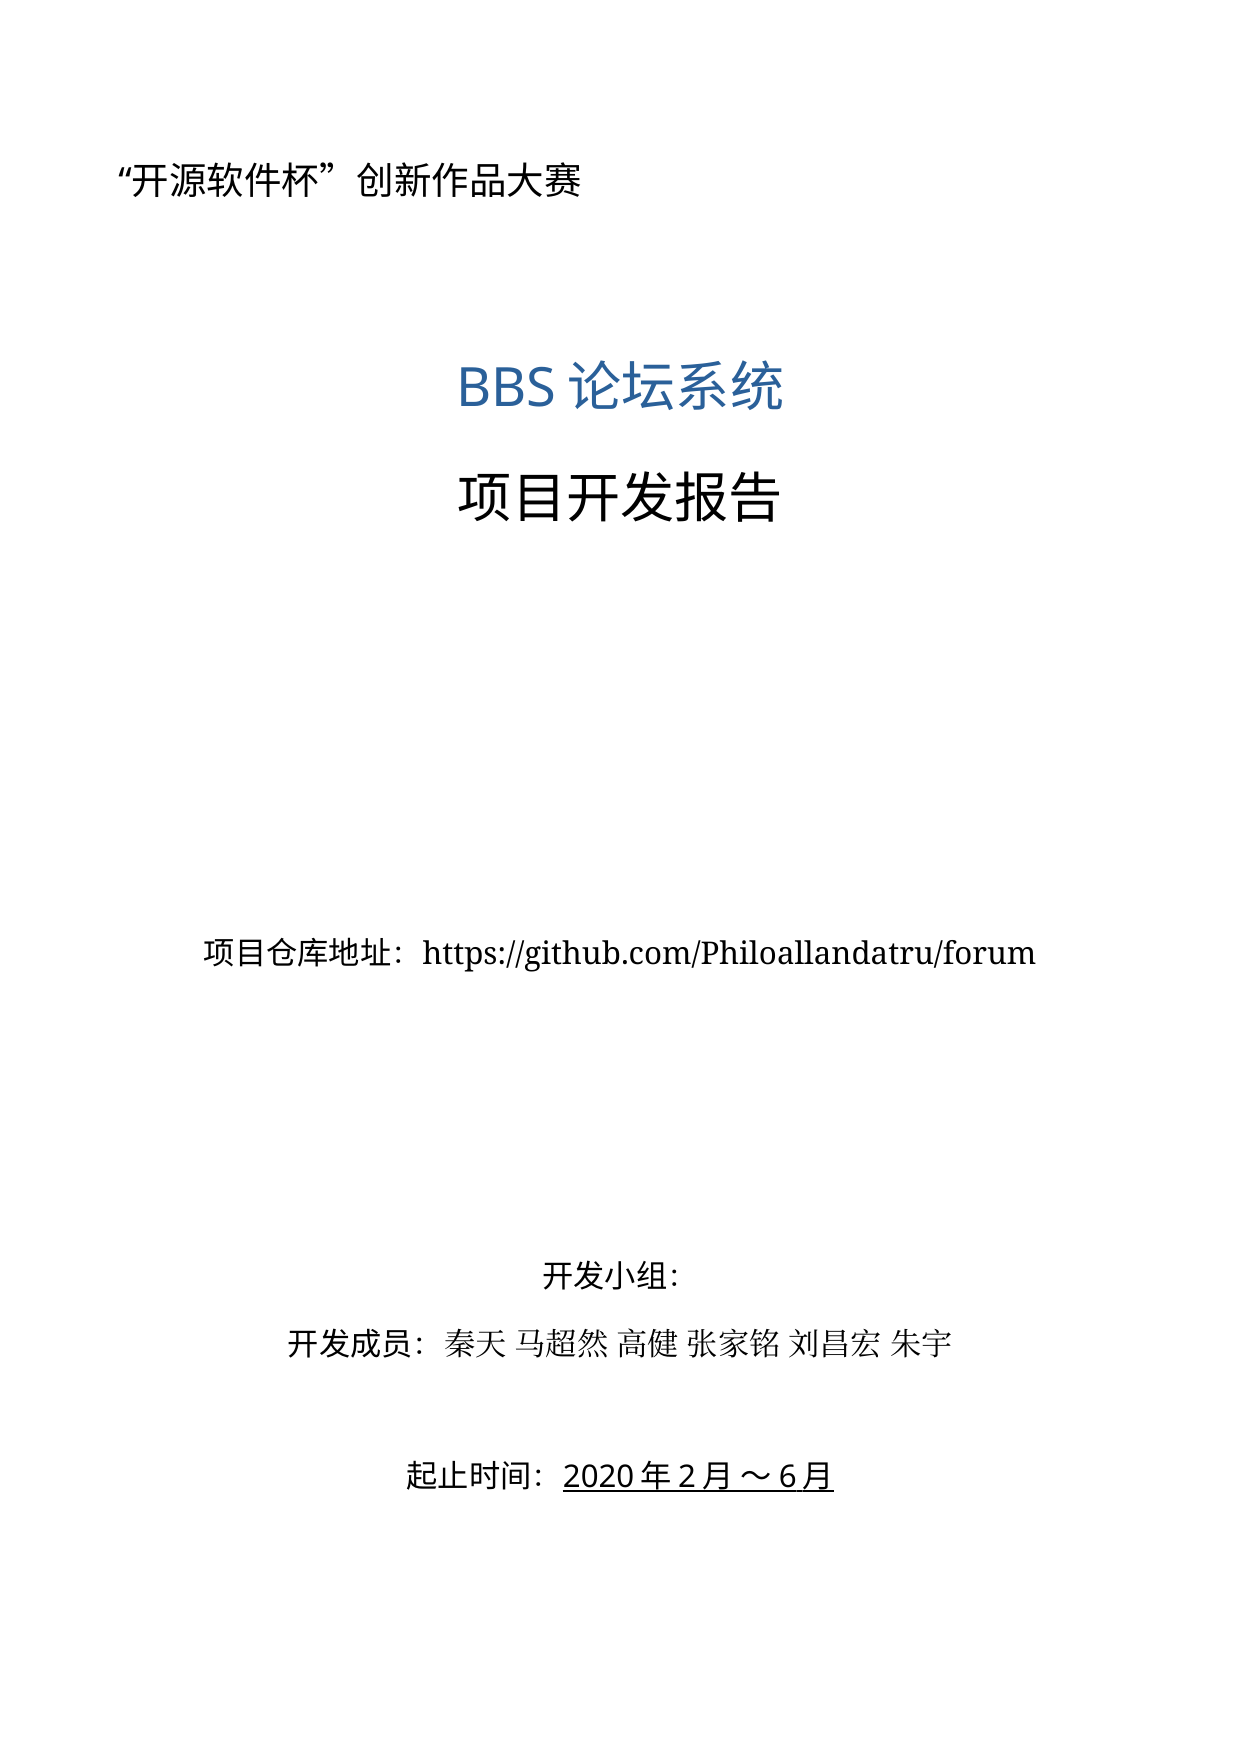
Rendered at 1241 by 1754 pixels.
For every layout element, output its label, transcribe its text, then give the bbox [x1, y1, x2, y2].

text 开发小组： [118, 1252, 1122, 1297]
text 项目仓库地址：https://github.com/Philoallandatru/forum [118, 928, 1122, 973]
text 起止时间：2020年2月 ～ 6月 [118, 1451, 1122, 1496]
text 项目开发报告 [118, 455, 1122, 533]
text 开发成员：秦天 马超然 高健 张家铭 刘昌宏 朱宇 [118, 1319, 1122, 1364]
text “开源软件杯”创新作品大赛 [118, 151, 1122, 205]
text BBS论坛系统 [118, 344, 1122, 422]
